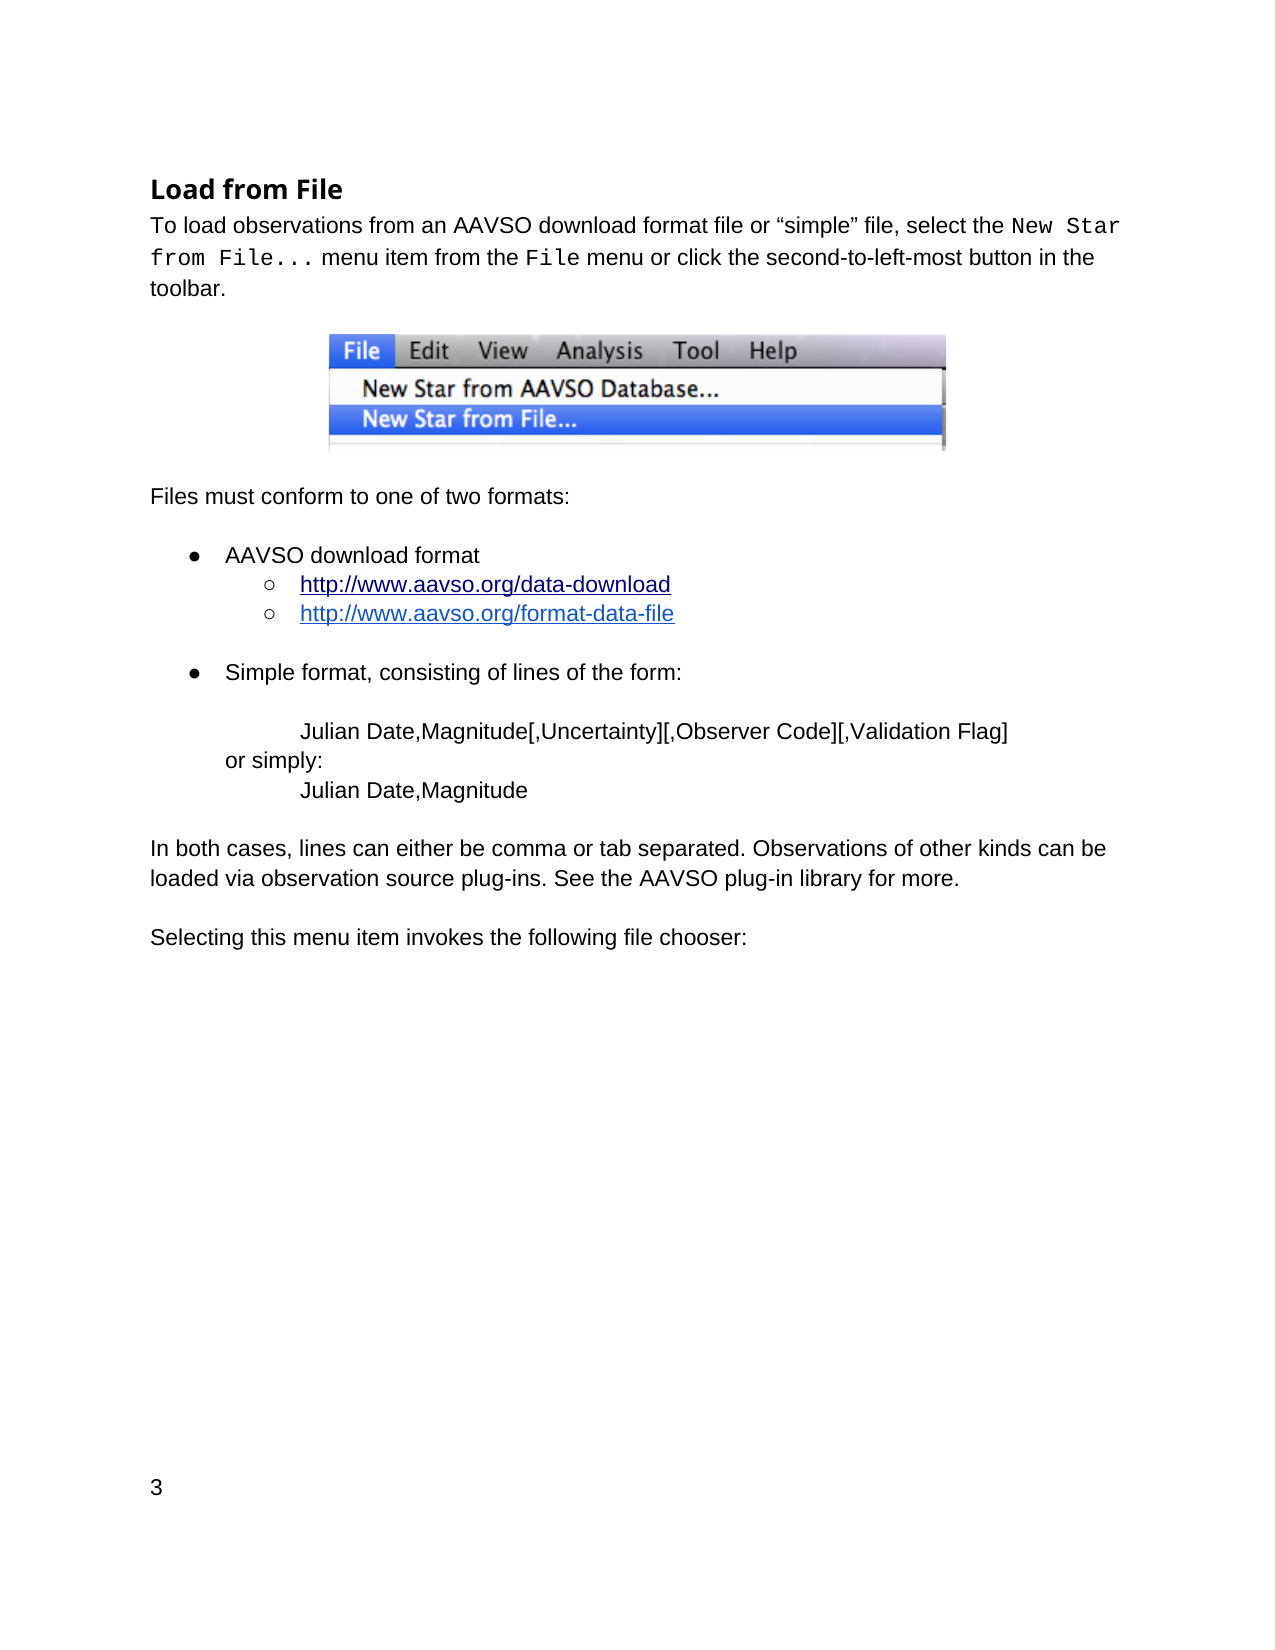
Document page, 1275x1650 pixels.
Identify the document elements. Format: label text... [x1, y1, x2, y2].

text Selecting this menu item invokes the following file chooser: [150, 924, 1125, 950]
picture [328, 334, 947, 451]
list Simple format, consisting of lines of the form: [187, 660, 1125, 685]
list http://www.aavso.org/format-data-file [262, 601, 1125, 627]
text To load observations from an AAVSO download format file or “simple” file, select the New Star from File... menu item from the File menu or click the second-to-left-most button in the toolbar. [150, 213, 1125, 302]
text Julian Date,Magnitude[,Uncertainty][,Observer Code][,Validation Flag] [300, 718, 1125, 744]
subtitle Load from File [150, 171, 1125, 208]
text Julian Date,Magnitude [225, 777, 1125, 803]
list http://www.aavso.org/data-download [262, 572, 1125, 597]
text In both cases, lines can either be comma or tab separated. Observations of other kinds can be loaded via observation source plug-ins. See the AAVSO plug-in library for more. [150, 836, 1125, 891]
text Files must conform to one of two formats: [150, 483, 1125, 509]
text or simply: [150, 748, 1125, 773]
list AAVSO download format [187, 542, 1125, 568]
